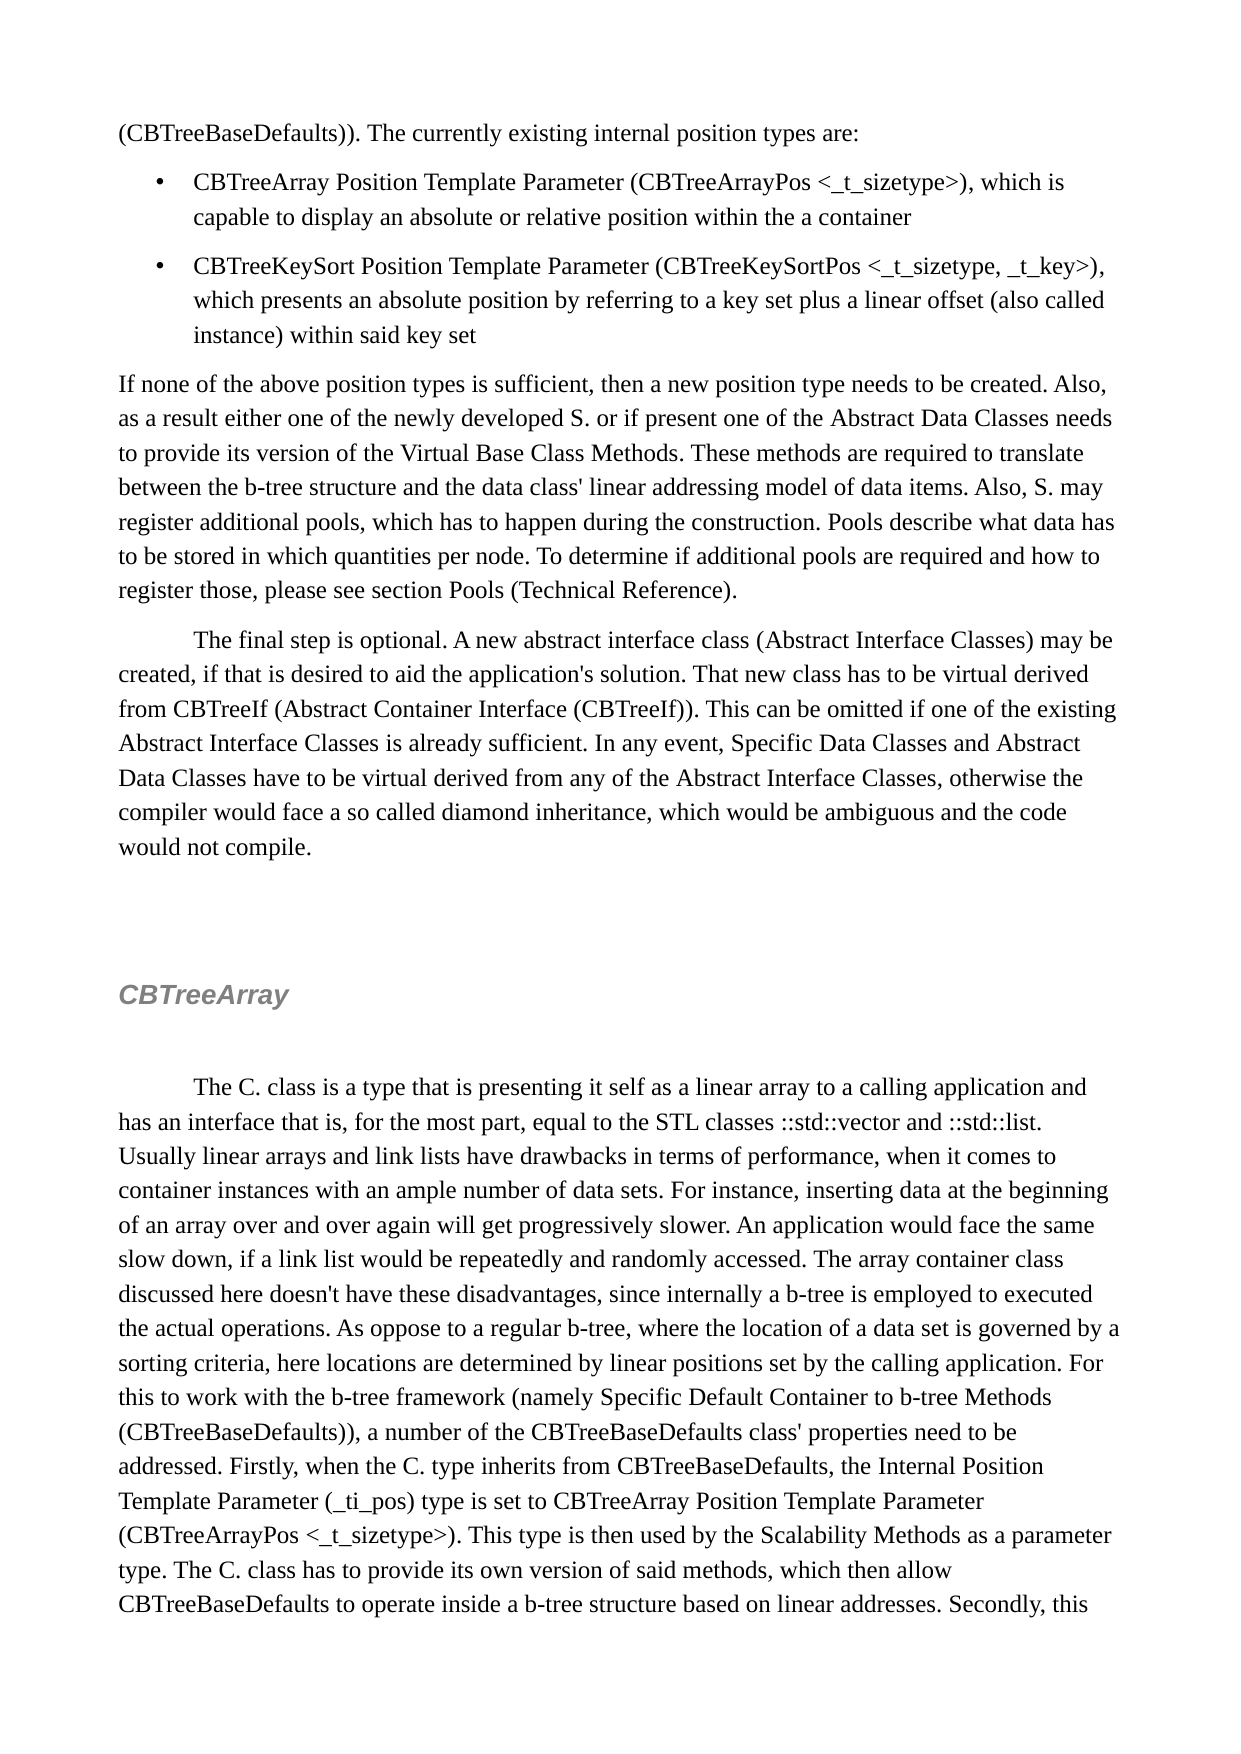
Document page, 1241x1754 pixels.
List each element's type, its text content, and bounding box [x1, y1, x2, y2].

text (CBTreeBaseDefaults)). The currently existing internal position types are: [118, 118, 1122, 147]
list CBTreeArray Position Template Parameter (CBTreeArrayPos <_t_sizetype>), which is capable to display an absolute or relative position within the a container [156, 167, 1122, 230]
text If none of the above position types is sufficient, then a new position type needs to be created. Also, as a result either one of the newly developed S. or if present one of the Abstract Data Classes needs to provide its version of the Virtual Base Class Methods. These methods are required to translate between the b-tree structure and the data class' linear addressing model of data items. Also, S. may register additional pools, which has to happen during the construction. Pools describe what data has to be stored in which quantities per node. To determine if additional pools are required and how to register those, please see section Pools (Technical Reference). [118, 369, 1122, 604]
list CBTreeKeySort Position Template Parameter (CBTreeKeySortPos <_t_sizetype, _t_key>), which presents an absolute position by referring to a key set plus a linear offset (also called instance) within said key set [156, 251, 1122, 348]
text The final step is optional. A new abstract interface class (Abstract Interface Classes) may be created, if that is desired to aid the application's solution. That new class has to be virtual derived from CBTreeIf (Abstract Container Interface (CBTreeIf)). This can be omitted if one of the existing Abstract Interface Classes is already sufficient. In any event, Specific Data Classes and Abstract Data Classes have to be virtual derived from any of the Abstract Interface Classes, otherwise the compiler would face a so called diamond inheritance, which would be ambiguous and the code would not compile. [118, 625, 1122, 860]
text The C. class is a type that is presenting it self as a linear array to a calling application and has an interface that is, for the most part, equal to the STL classes ::std::vector and ::std::list. Usually linear arrays and link lists have drawbacks in terms of performance, when it comes to container instances with an ample number of data sets. For instance, inserting data at the beginning of an array over and over again will get progressively slower. An application would face the same slow down, if a link list would be repeatedly and randomly accessed. The array container class discussed here doesn't have these disadvantages, since internally a b-tree is employed to executed the actual operations. As oppose to a regular b-tree, where the location of a data set is governed by a sorting criteria, here locations are determined by linear positions set by the calling application. For this to work with the b-tree framework (namely Specific Default Container to b-tree Methods (CBTreeBaseDefaults)), a number of the CBTreeBaseDefaults class' properties need to be addressed. Firstly, when the C. type inherits from CBTreeBaseDefaults, the Internal Position Template Parameter (_ti_pos) type is set to CBTreeArray Position Template Parameter (CBTreeArrayPos <_t_sizetype>). This type is then used by the Scalability Methods as a parameter type. The C. class has to provide its own version of said methods, which then allow CBTreeBaseDefaults to operate inside a b-tree structure based on linear addresses. Secondly, this [118, 1072, 1122, 1618]
subtitle CBTreeArray [118, 979, 1122, 1011]
